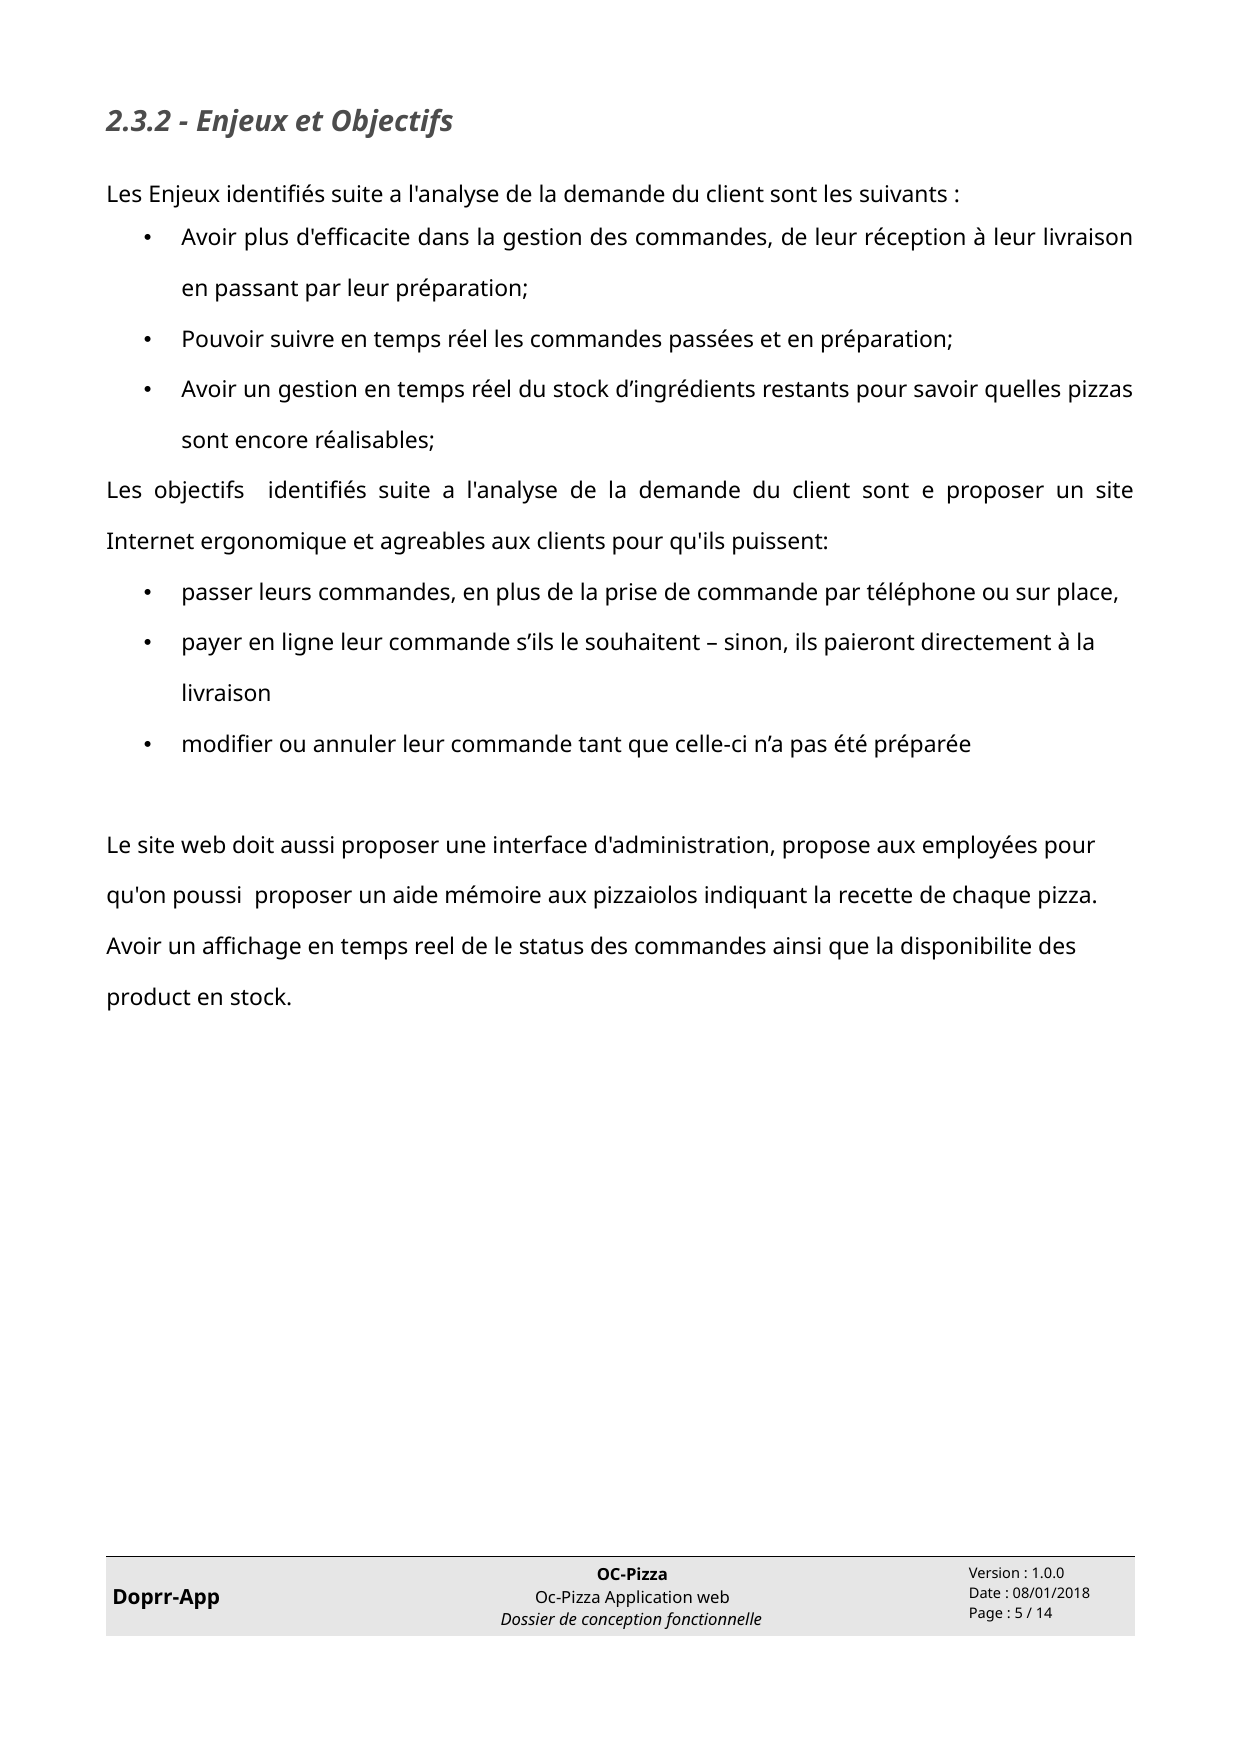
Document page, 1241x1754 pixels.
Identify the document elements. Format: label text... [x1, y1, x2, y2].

list passer leurs commandes, en plus de la prise de commande par téléphone ou sur place, [144, 576, 1134, 607]
list payer en ligne leur commande s’ils le souhaitent – sinon, ils paieront directement à la livraison [144, 626, 1134, 708]
list Avoir un gestion en temps réel du stock d’ingrédients restants pour savoir quelles pizzas sont encore réalisables; [144, 373, 1134, 455]
list modifier ou annuler leur commande tant que celle-ci n’a pas été préparée [144, 728, 1134, 759]
subtitle Enjeux et Objectifs [106, 100, 1134, 140]
list Avoir plus d'efficacite dans la gestion des commandes, de leur réception à leur livraison en passant par leur préparation; [144, 221, 1134, 303]
text Les objectifs identifiés suite a l'analyse de la demande du client sont e proposer un site Internet ergonomique et agreables aux clients pour qu'ils puissent: [106, 474, 1134, 556]
text Le site web doit aussi proposer une interface d'administration, propose aux employées pour qu'on poussi proposer un aide mémoire aux pizzaiolos indiquant la recette de chaque pizza. [106, 829, 1134, 911]
text Avoir un affichage en temps reel de le status des commandes ainsi que la disponibilite des product en stock. [106, 930, 1134, 1012]
list Pouvoir suivre en temps réel les commandes passées et en préparation; [144, 323, 1134, 354]
text Les Enjeux identifiés suite a l'analyse de la demande du client sont les suivants : [106, 178, 1134, 209]
